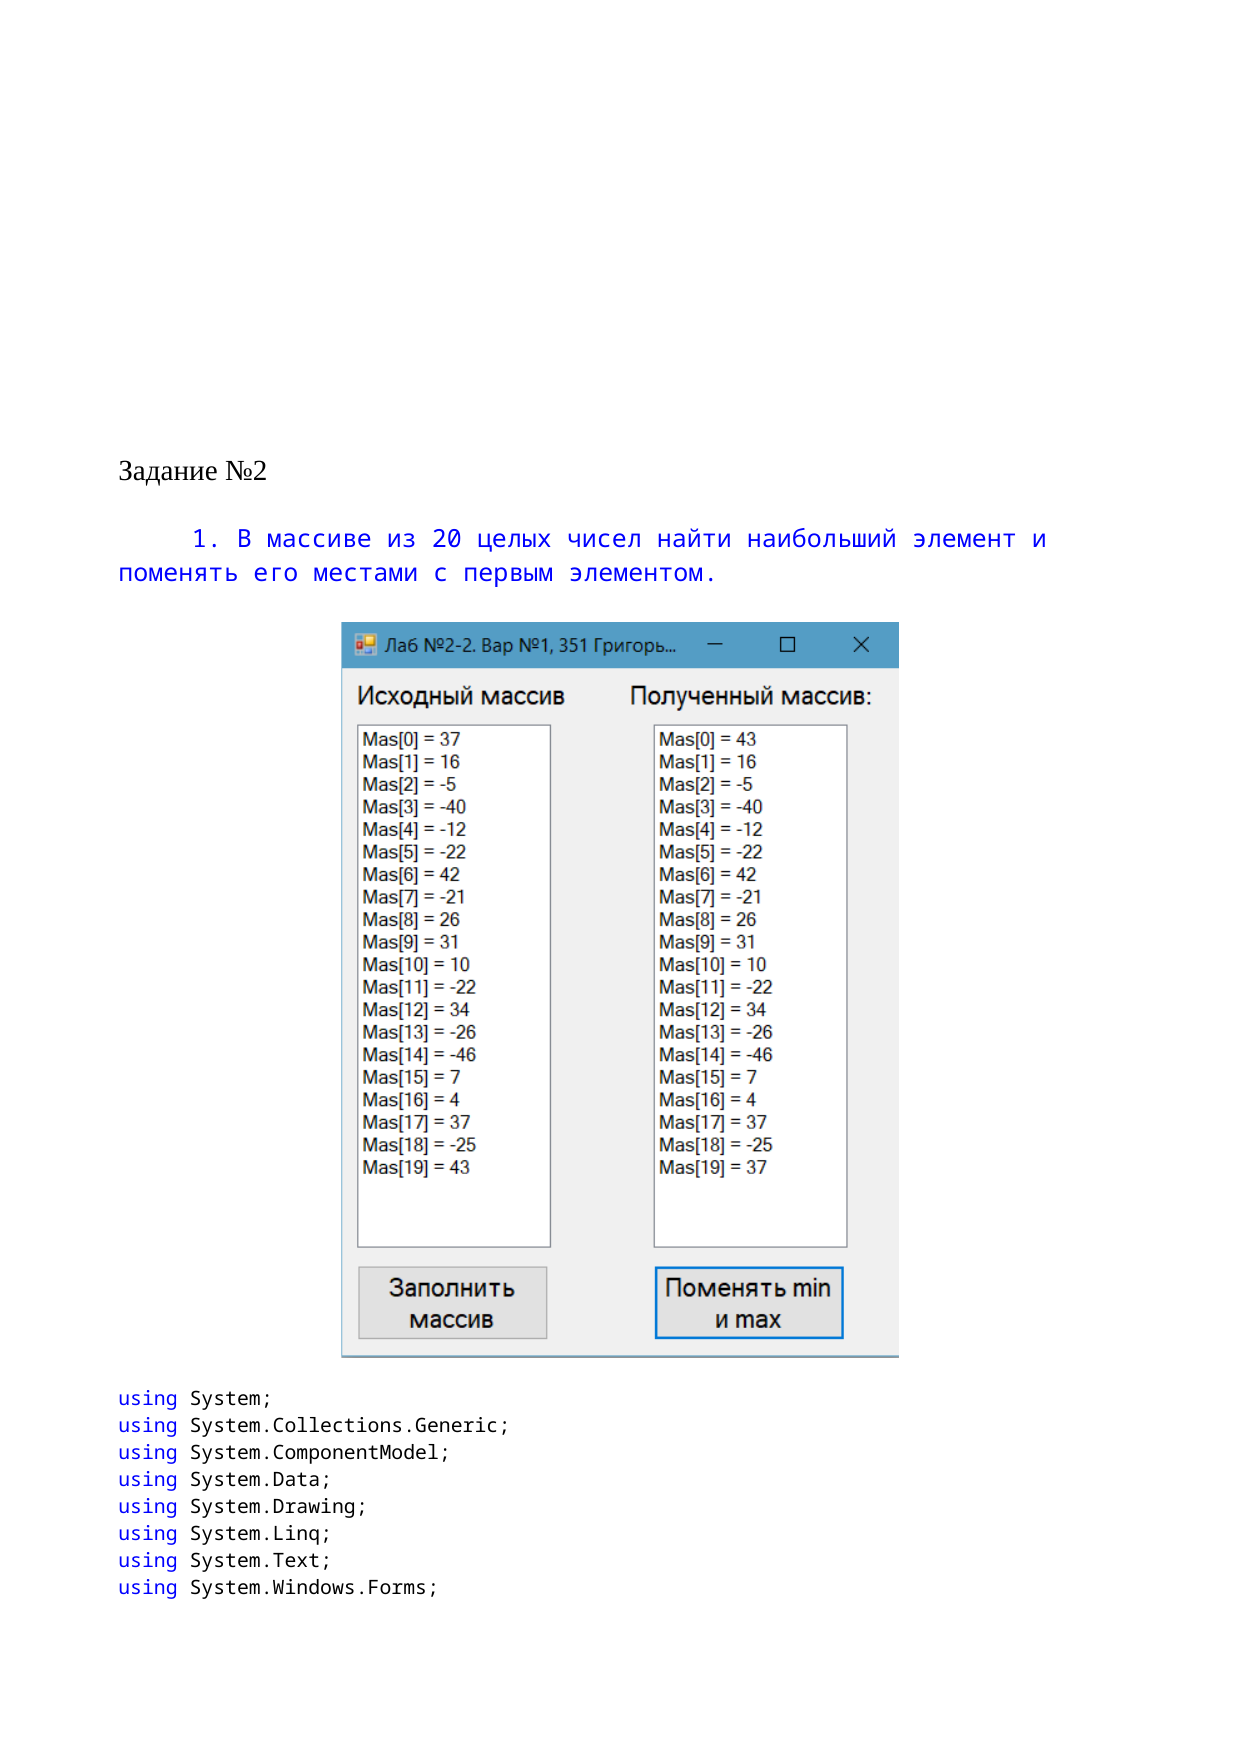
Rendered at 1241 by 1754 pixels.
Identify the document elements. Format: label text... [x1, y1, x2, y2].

text using System.Text; [118, 1546, 1122, 1573]
text using System.Linq; [118, 1519, 1122, 1546]
text using System.Data; [118, 1465, 1122, 1492]
text using System.ComponentModel; [118, 1438, 1122, 1465]
text using System.Windows.Forms; [118, 1573, 1122, 1600]
picture [341, 622, 899, 1358]
text using System.Drawing; [118, 1492, 1122, 1519]
text using System; [118, 1384, 1122, 1411]
text Задание №2 [118, 453, 1122, 487]
text using System.Collections.Generic; [118, 1411, 1122, 1438]
text 1. В массиве из 20 целых чисел найти наибольший элемент и поменять его местами с первым элементом. [118, 521, 1122, 589]
